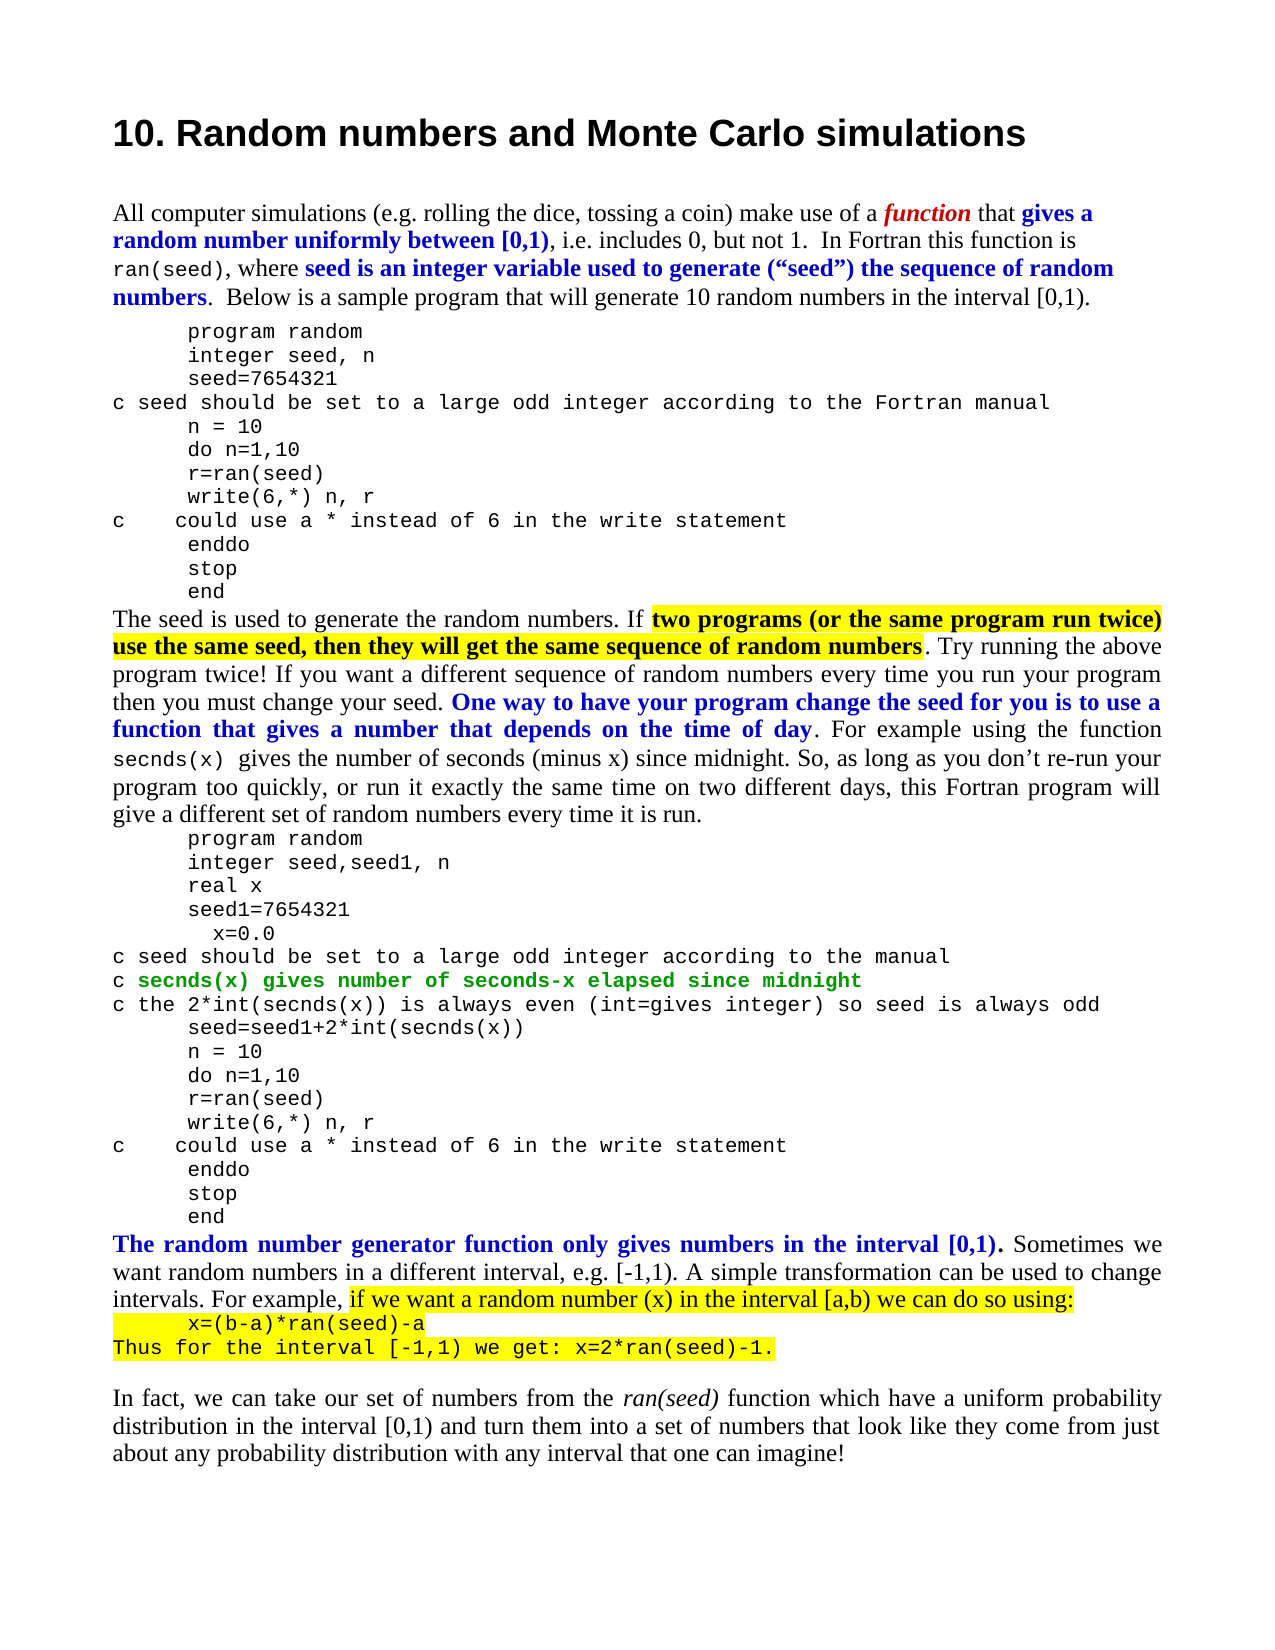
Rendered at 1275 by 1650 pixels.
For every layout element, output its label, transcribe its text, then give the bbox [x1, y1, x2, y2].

text c could use a * instead of 6 in the write statement [112, 510, 1162, 534]
text x=(b-a)*ran(seed)-a [112, 1313, 1162, 1337]
text c the 2*int(secnds(x)) is always even (int=gives integer) so seed is always odd [112, 994, 1162, 1017]
text real x [112, 875, 1162, 899]
text All computer simulations (e.g. rolling the dice, tossing a coin) make use of a function that gives a random number uniformly between [0,1), i.e. includes 0, but not 1. In Fortran this function is ran(seed), where seed is an integer variable used to generate (“seed”) the sequence of random numbers. Below is a sample program that will generate 10 random numbers in the interval [0,1). [112, 199, 1162, 311]
text Thus for the interval [-1,1) we get: x=2*ran(seed)-1. [112, 1337, 1162, 1361]
text c seed should be set to a large odd integer according to the Fortran manual [112, 392, 1162, 416]
subtitle 10. Random numbers and Monte Carlo simulations [112, 112, 1162, 155]
text The seed is used to generate the random numbers. If two programs (or the same program run twice) use the same seed, then they will get the same sequence of random numbers. Try running the above program twice! If you want a different sequence of random numbers every time you run your program then you must change your seed. One way to have your program change the seed for you is to use a function that gives a number that depends on the time of day. For example using the function secnds(x) gives the number of seconds (minus x) since midnight. So, as long as you don’t re-run your program too quickly, or run it exactly the same time on two different days, this Fortran program will give a different set of random numbers every time it is run. [112, 605, 1162, 828]
text r=ran(seed) [112, 463, 1162, 487]
text enddo [112, 534, 1162, 557]
text program random [112, 828, 1162, 852]
text r=ran(seed) [112, 1088, 1162, 1112]
text seed=seed1+2*int(secnds(x)) [112, 1017, 1162, 1041]
text The random number generator function only gives numbers in the interval [0,1). Sometimes we want random numbers in a different interval, e.g. [-1,1). A simple transformation can be used to change intervals. For example, if we want a random number (x) in the interval [a,b) we can do so using: [112, 1230, 1162, 1313]
text do n=1,10 [112, 1064, 1162, 1088]
text c seed should be set to a large odd integer according to the manual [112, 946, 1162, 970]
text c could use a * instead of 6 in the write statement [112, 1136, 1162, 1159]
text integer seed,seed1, n [112, 852, 1162, 875]
text In fact, we can take our set of numbers from the ran(seed) function which have a uniform probability distribution in the interval [0,1) and turn them into a set of numbers that look like they come from just about any probability distribution with any interval that one can imagine! [112, 1384, 1162, 1467]
text end [112, 581, 1162, 605]
text stop [112, 1183, 1162, 1206]
text stop [112, 557, 1162, 581]
text n = 10 [112, 416, 1162, 439]
text write(6,*) n, r [112, 487, 1162, 510]
text write(6,*) n, r [112, 1112, 1162, 1136]
text do n=1,10 [112, 439, 1162, 463]
text c secnds(x) gives number of seconds-x elapsed since midnight [112, 970, 1162, 994]
text end [112, 1206, 1162, 1230]
text n = 10 [112, 1041, 1162, 1064]
text program random [112, 321, 1162, 345]
text x=0.0 [112, 923, 1162, 946]
text integer seed, n [112, 345, 1162, 368]
text seed=7654321 [112, 368, 1162, 392]
text seed1=7654321 [112, 899, 1162, 923]
text enddo [112, 1159, 1162, 1183]
